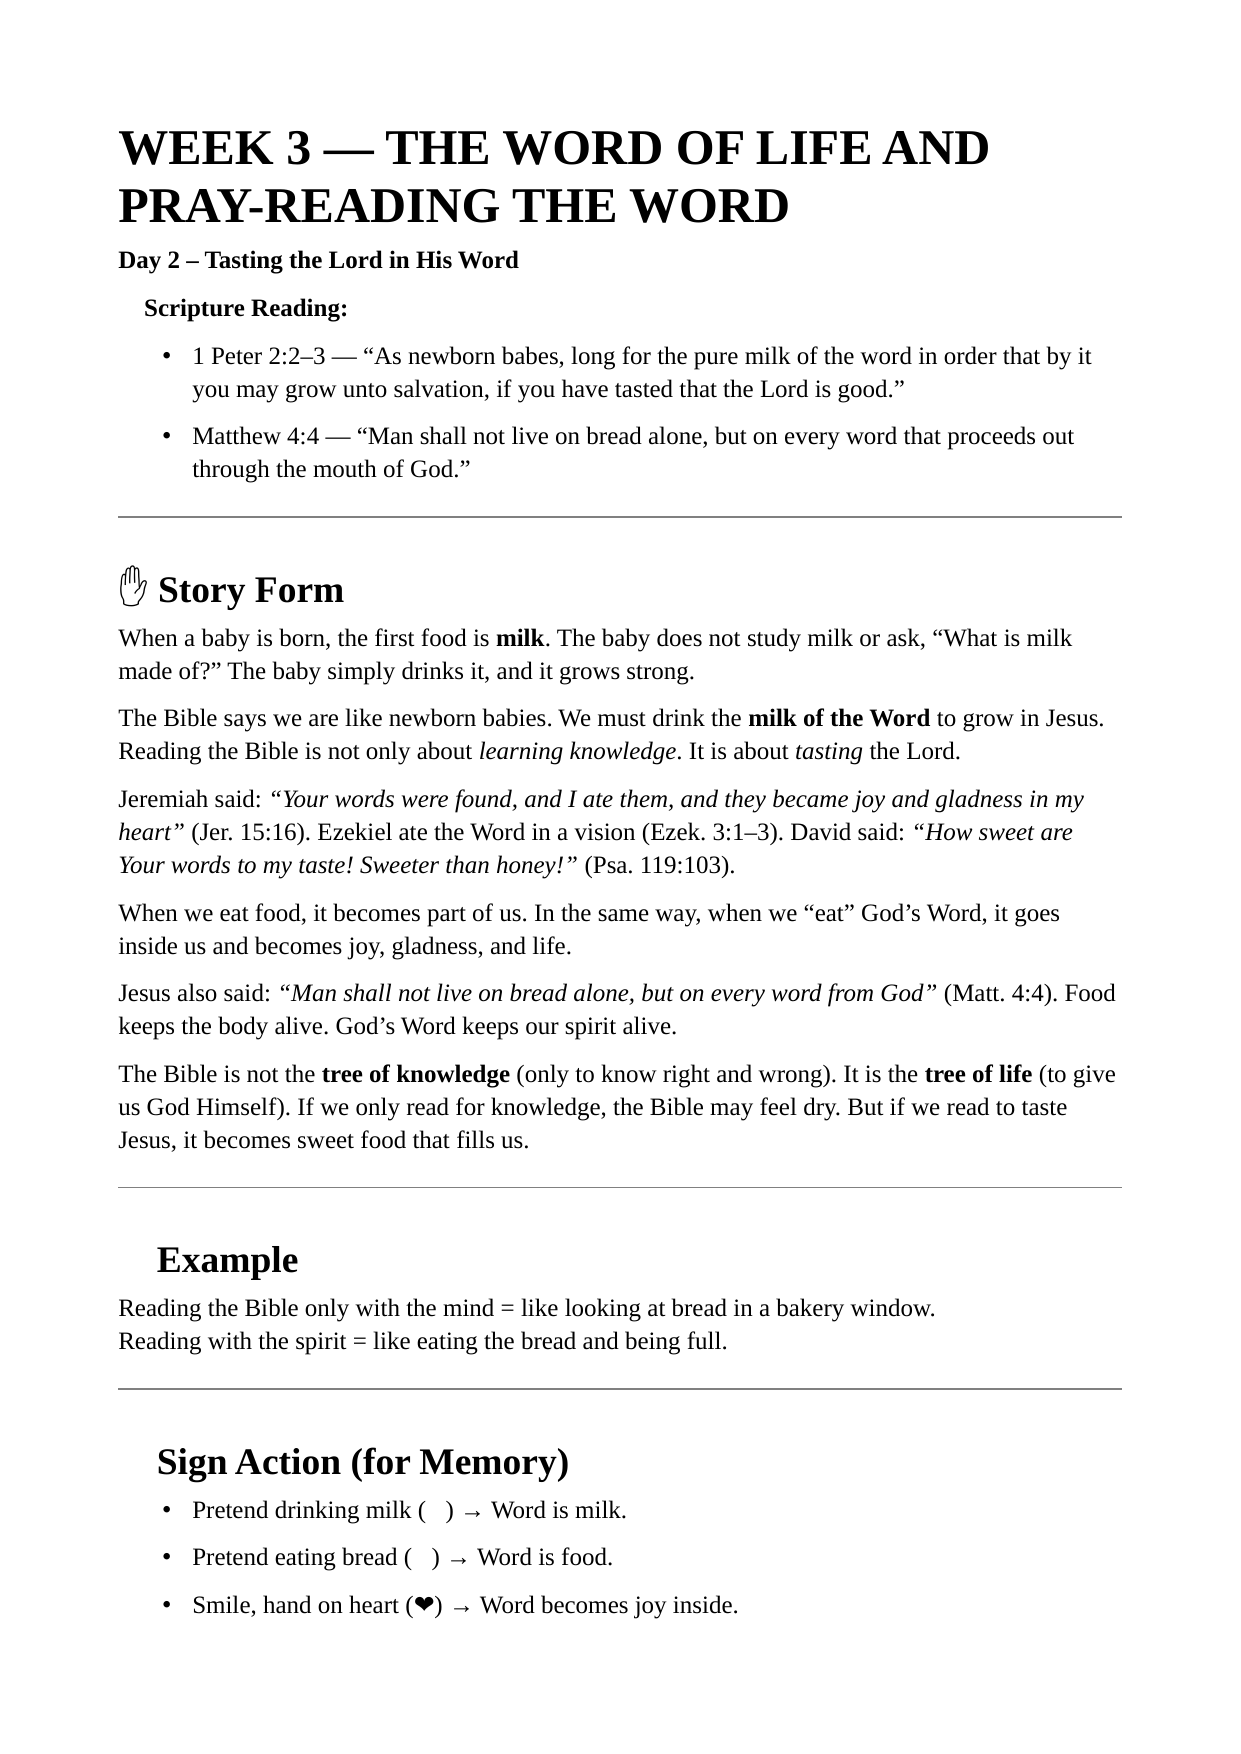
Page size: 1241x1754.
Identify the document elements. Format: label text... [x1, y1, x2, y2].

subtitle ✋ Story Form [118, 567, 1122, 610]
text When we eat food, it becomes part of us. In the same way, when we “eat” God’s Word, it goes inside us and becomes joy, gladness, and life. [118, 898, 1122, 959]
text Jeremiah said: “Your words were found, and I ate them, and they became joy and gladness in my heart” (Jer. 15:16). Ezekiel ate the Word in a vision (Ezek. 3:1–3). David said: “How sweet are Your words to my taste! Sweeter than honey!” (Psa. 119:103). [118, 784, 1122, 879]
text When a baby is born, the first food is milk. The baby does not study milk or ask, “What is milk made of?” The baby simply drinks it, and it grows strong. [118, 623, 1122, 684]
text The Bible says we are like newborn babies. We must drink the milk of the Word to grow in Jesus. Reading the Bible is not only about learning knowledge. It is about tasting the Lord. [118, 703, 1122, 765]
list Pretend eating bread (🍞) → Word is food. [162, 1542, 1122, 1571]
text Jesus also said: “Man shall not live on bread alone, but on every word from God” (Matt. 4:4). Food keeps the body alive. God’s Word keeps our spirit alive. [118, 978, 1122, 1040]
list 1 Peter 2:2–3 — “As newborn babes, long for the pure milk of the word in order that by it you may grow unto salvation, if you have tasted that the Lord is good.” [162, 341, 1122, 403]
text Day 2 – Tasting the Lord in His Word [118, 246, 1122, 274]
list Matthew 4:4 — “Man shall not live on bread alone, but on every word that proceeds out through the mouth of God.” [162, 421, 1122, 483]
text Reading the Bible only with the mind = like looking at bread in a bakery window. Reading with the spirit = like eating the bread and being full. [118, 1293, 1122, 1355]
subtitle 🌱 Example [118, 1238, 1122, 1281]
list Smile, hand on heart (❤️) → Word becomes joy inside. [162, 1590, 1122, 1619]
list Pretend drinking milk (🥛) → Word is milk. [162, 1495, 1122, 1523]
text 📖 Scripture Reading: [118, 293, 1122, 322]
text The Bible is not the tree of knowledge (only to know right and wrong). It is the tree of life (to give us God Himself). If we only read for knowledge, the Bible may feel dry. But if we read to taste Jesus, it becomes sweet food that fills us. [118, 1059, 1122, 1154]
subtitle WEEK 3 — THE WORD OF LIFE AND PRAY-READING THE WORD [118, 118, 1122, 233]
subtitle 👐 Sign Action (for Memory) [118, 1439, 1122, 1482]
